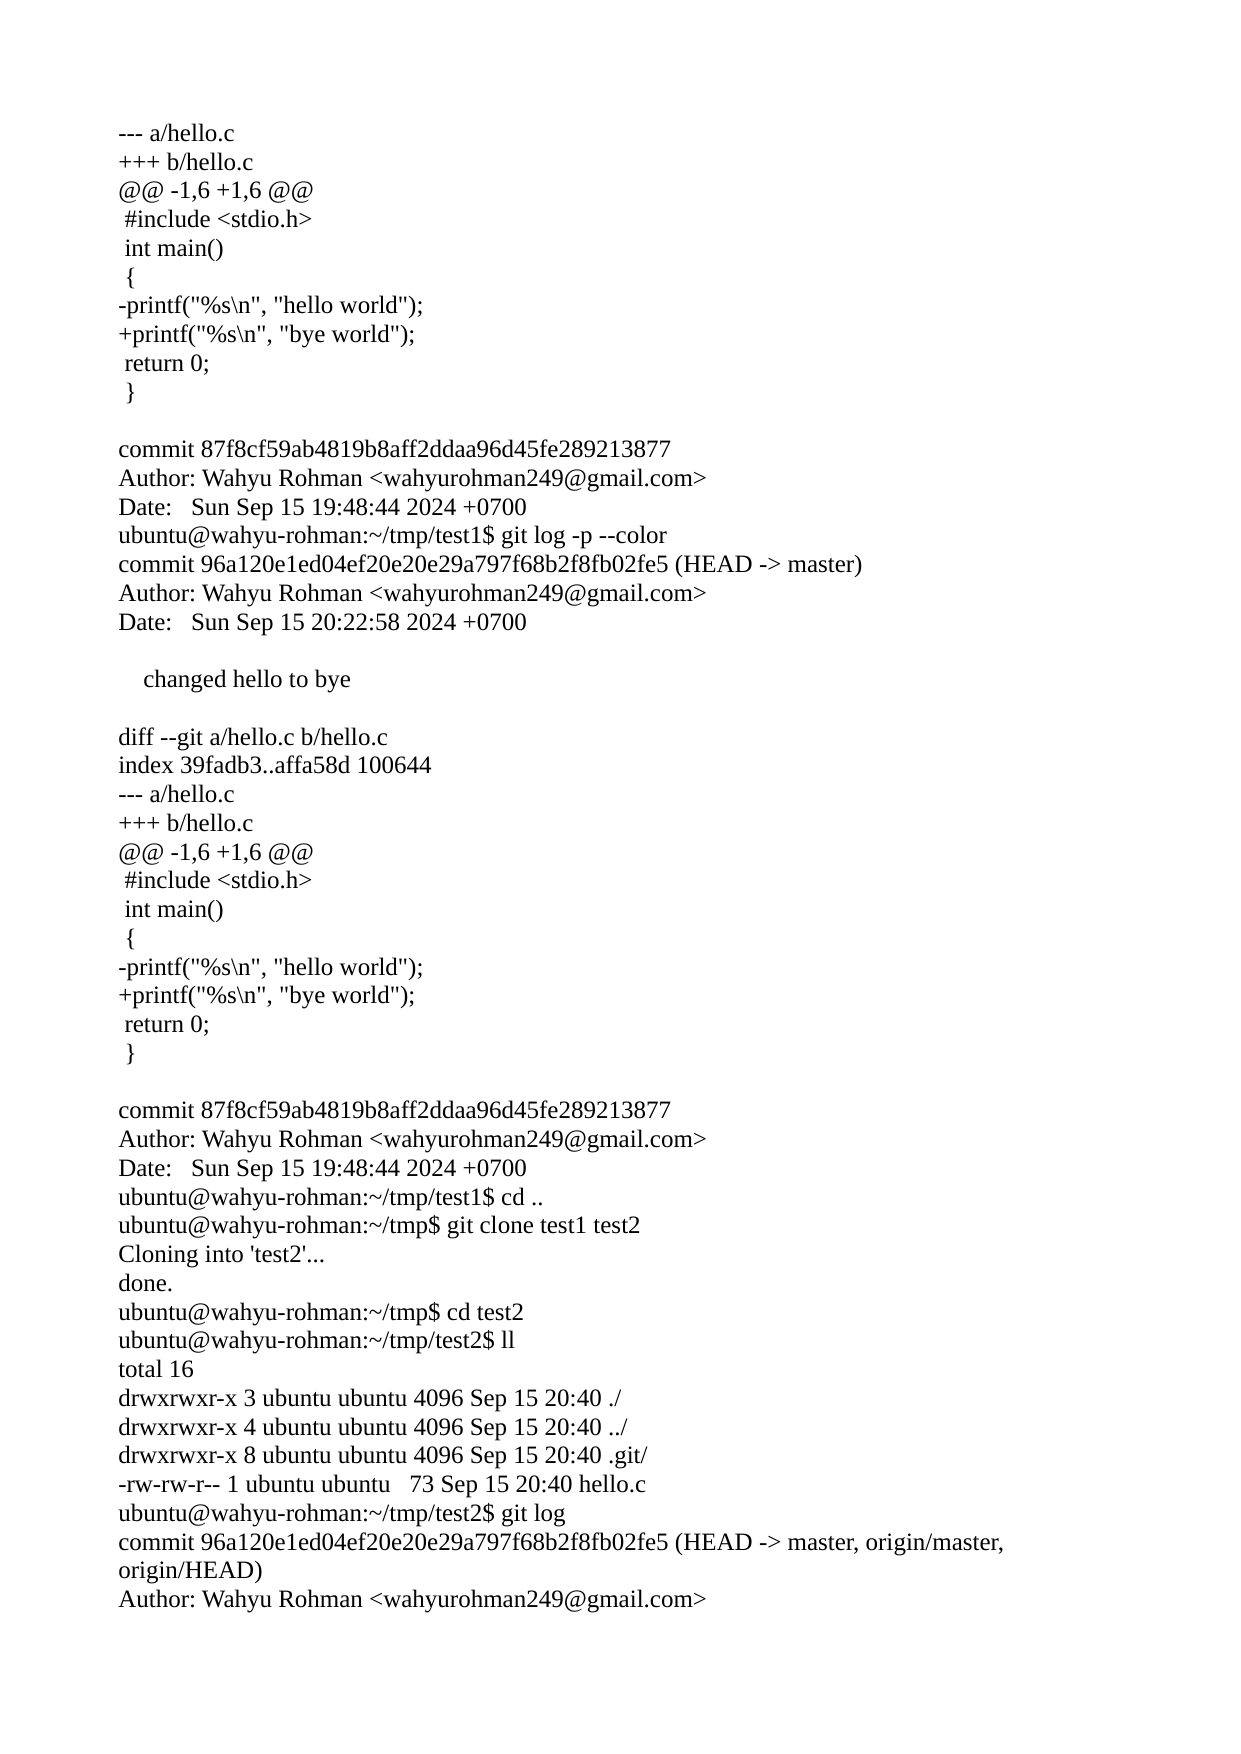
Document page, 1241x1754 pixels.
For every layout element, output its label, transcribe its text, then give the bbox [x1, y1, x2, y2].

text #include <stdio.h> [118, 866, 1122, 894]
text ubuntu@wahyu-rohman:~/tmp$ cd test2 [118, 1297, 1122, 1326]
text index 39fadb3..affa58d 100644 [118, 751, 1122, 779]
text +printf("%s\n", "bye world"); [118, 319, 1122, 348]
text Author: Wahyu Rohman <wahyurohman249@gmail.com> [118, 1124, 1122, 1153]
text Author: Wahyu Rohman <wahyurohman249@gmail.com> [118, 463, 1122, 492]
text ubuntu@wahyu-rohman:~/tmp/test1$ git log -p --color [118, 521, 1122, 549]
text commit 87f8cf59ab4819b8aff2ddaa96d45fe289213877 [118, 434, 1122, 463]
text Cloning into 'test2'... [118, 1239, 1122, 1268]
text +++ b/hello.c [118, 808, 1122, 837]
text +++ b/hello.c [118, 147, 1122, 176]
text ubuntu@wahyu-rohman:~/tmp/test1$ cd .. [118, 1182, 1122, 1211]
text Date: Sun Sep 15 19:48:44 2024 +0700 [118, 1153, 1122, 1182]
text diff --git a/hello.c b/hello.c [118, 722, 1122, 751]
text return 0; [118, 1009, 1122, 1038]
text @@ -1,6 +1,6 @@ [118, 837, 1122, 866]
text drwxrwxr-x 4 ubuntu ubuntu 4096 Sep 15 20:40 ../ [118, 1412, 1122, 1441]
text -printf("%s\n", "hello world"); [118, 291, 1122, 319]
text drwxrwxr-x 8 ubuntu ubuntu 4096 Sep 15 20:40 .git/ [118, 1441, 1122, 1469]
text } [118, 1038, 1122, 1067]
text -printf("%s\n", "hello world"); [118, 952, 1122, 981]
text -rw-rw-r-- 1 ubuntu ubuntu 73 Sep 15 20:40 hello.c [118, 1469, 1122, 1498]
text return 0; [118, 348, 1122, 377]
text changed hello to bye [118, 664, 1122, 693]
text { [118, 923, 1122, 952]
text Date: Sun Sep 15 19:48:44 2024 +0700 [118, 492, 1122, 521]
text { [118, 262, 1122, 291]
text @@ -1,6 +1,6 @@ [118, 176, 1122, 204]
text +printf("%s\n", "bye world"); [118, 981, 1122, 1009]
text Author: Wahyu Rohman <wahyurohman249@gmail.com> [118, 1584, 1122, 1613]
text --- a/hello.c [118, 118, 1122, 147]
text int main() [118, 894, 1122, 923]
text Date: Sun Sep 15 20:22:58 2024 +0700 [118, 607, 1122, 636]
text total 16 [118, 1354, 1122, 1383]
text drwxrwxr-x 3 ubuntu ubuntu 4096 Sep 15 20:40 ./ [118, 1383, 1122, 1412]
text #include <stdio.h> [118, 204, 1122, 233]
text } [118, 377, 1122, 406]
text ubuntu@wahyu-rohman:~/tmp$ git clone test1 test2 [118, 1211, 1122, 1239]
text --- a/hello.c [118, 779, 1122, 808]
text commit 96a120e1ed04ef20e20e29a797f68b2f8fb02fe5 (HEAD -> master) [118, 549, 1122, 578]
text done. [118, 1268, 1122, 1297]
text commit 96a120e1ed04ef20e20e29a797f68b2f8fb02fe5 (HEAD -> master, origin/master, origin/HEAD) [118, 1527, 1122, 1584]
text ubuntu@wahyu-rohman:~/tmp/test2$ git log [118, 1498, 1122, 1527]
text ubuntu@wahyu-rohman:~/tmp/test2$ ll [118, 1326, 1122, 1354]
text int main() [118, 233, 1122, 262]
text commit 87f8cf59ab4819b8aff2ddaa96d45fe289213877 [118, 1096, 1122, 1124]
text Author: Wahyu Rohman <wahyurohman249@gmail.com> [118, 578, 1122, 607]
